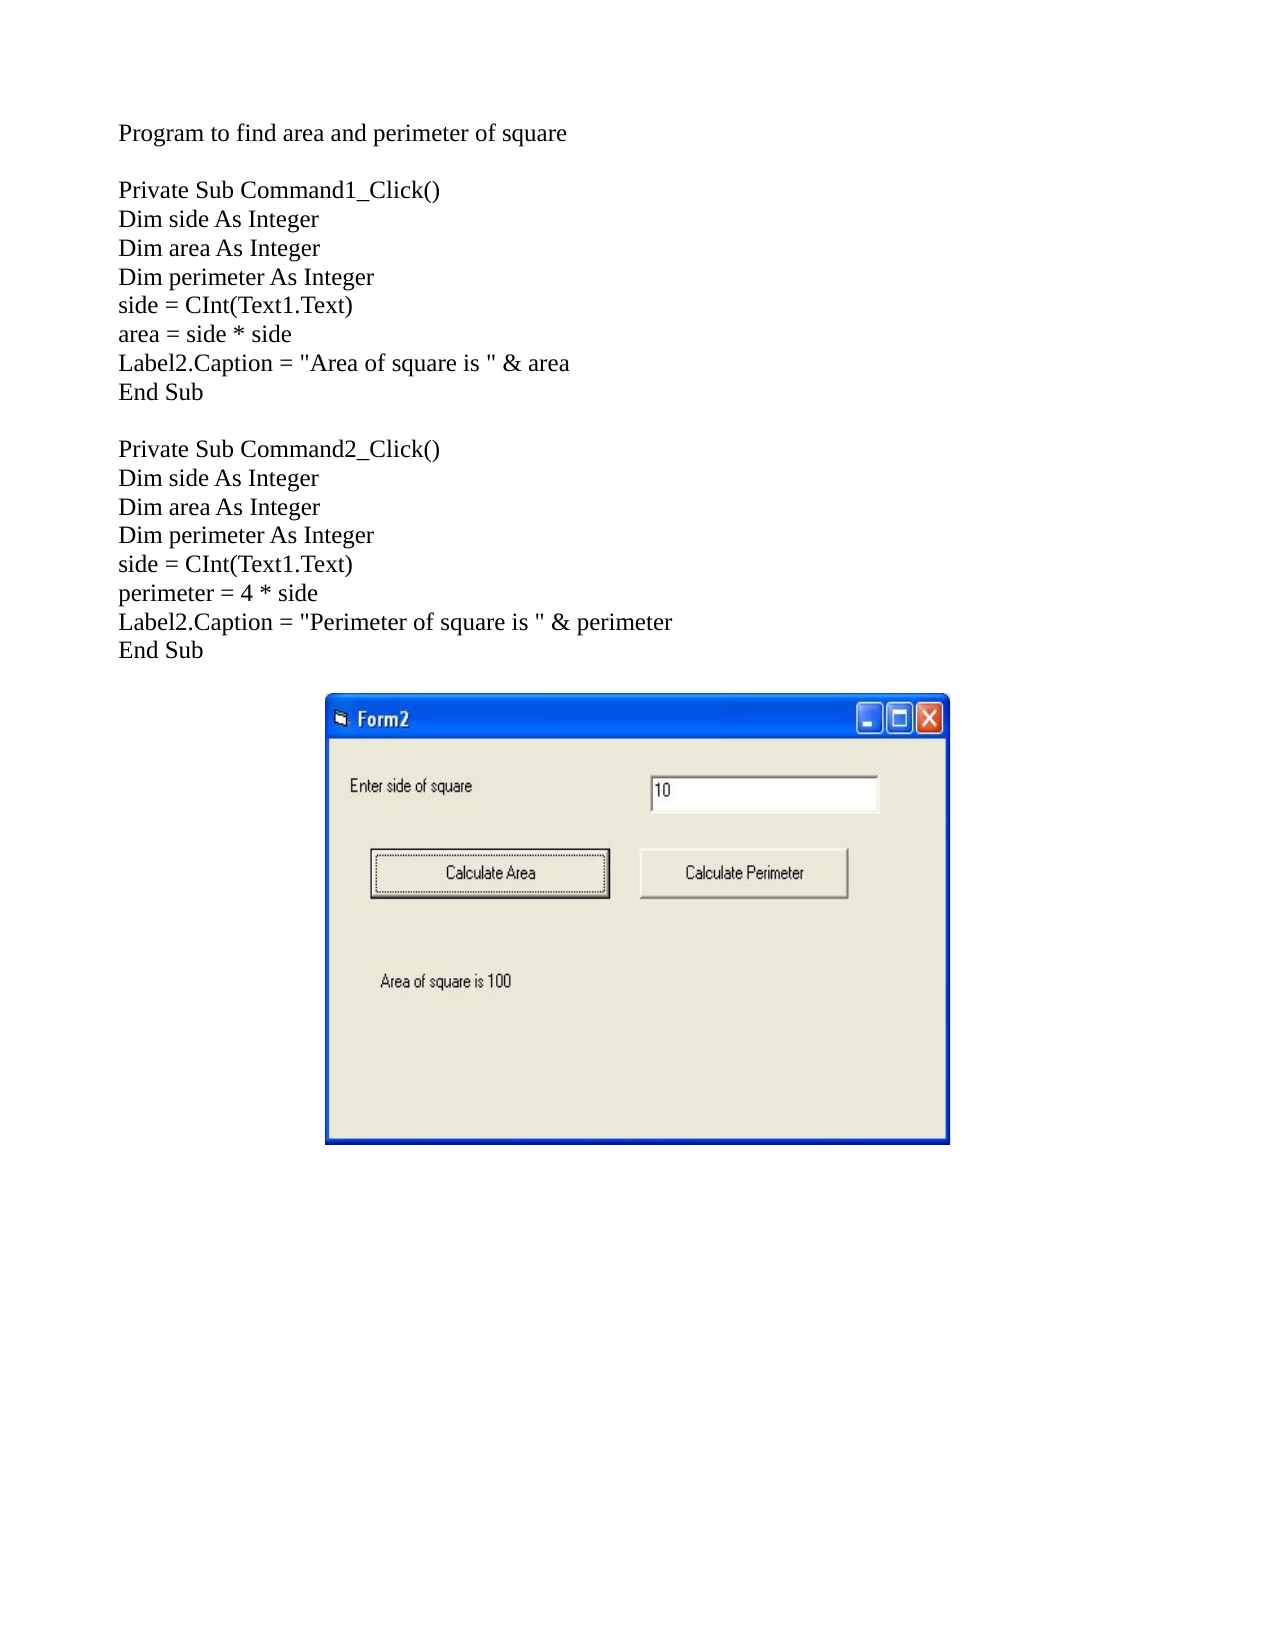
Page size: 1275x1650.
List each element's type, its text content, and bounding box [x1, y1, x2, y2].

text Private Sub Command2_Click() [118, 434, 1157, 463]
text side = CInt(Text1.Text) [118, 549, 1157, 578]
text Label2.Caption = "Area of square is " & area [118, 348, 1157, 377]
text Label2.Caption = "Perimeter of square is " & perimeter [118, 607, 1157, 636]
text Dim side As Integer [118, 463, 1157, 492]
picture [325, 693, 951, 1145]
text End Sub [118, 377, 1157, 406]
text Dim area As Integer [118, 233, 1157, 262]
text Dim area As Integer [118, 492, 1157, 521]
text End Sub [118, 636, 1157, 664]
text side = CInt(Text1.Text) [118, 291, 1157, 319]
text area = side * side [118, 319, 1157, 348]
text Dim side As Integer [118, 204, 1157, 233]
text Dim perimeter As Integer [118, 521, 1157, 549]
text perimeter = 4 * side [118, 578, 1157, 607]
text Dim perimeter As Integer [118, 262, 1157, 291]
text Private Sub Command1_Click() [118, 176, 1157, 204]
text Program to find area and perimeter of square [118, 118, 1157, 147]
